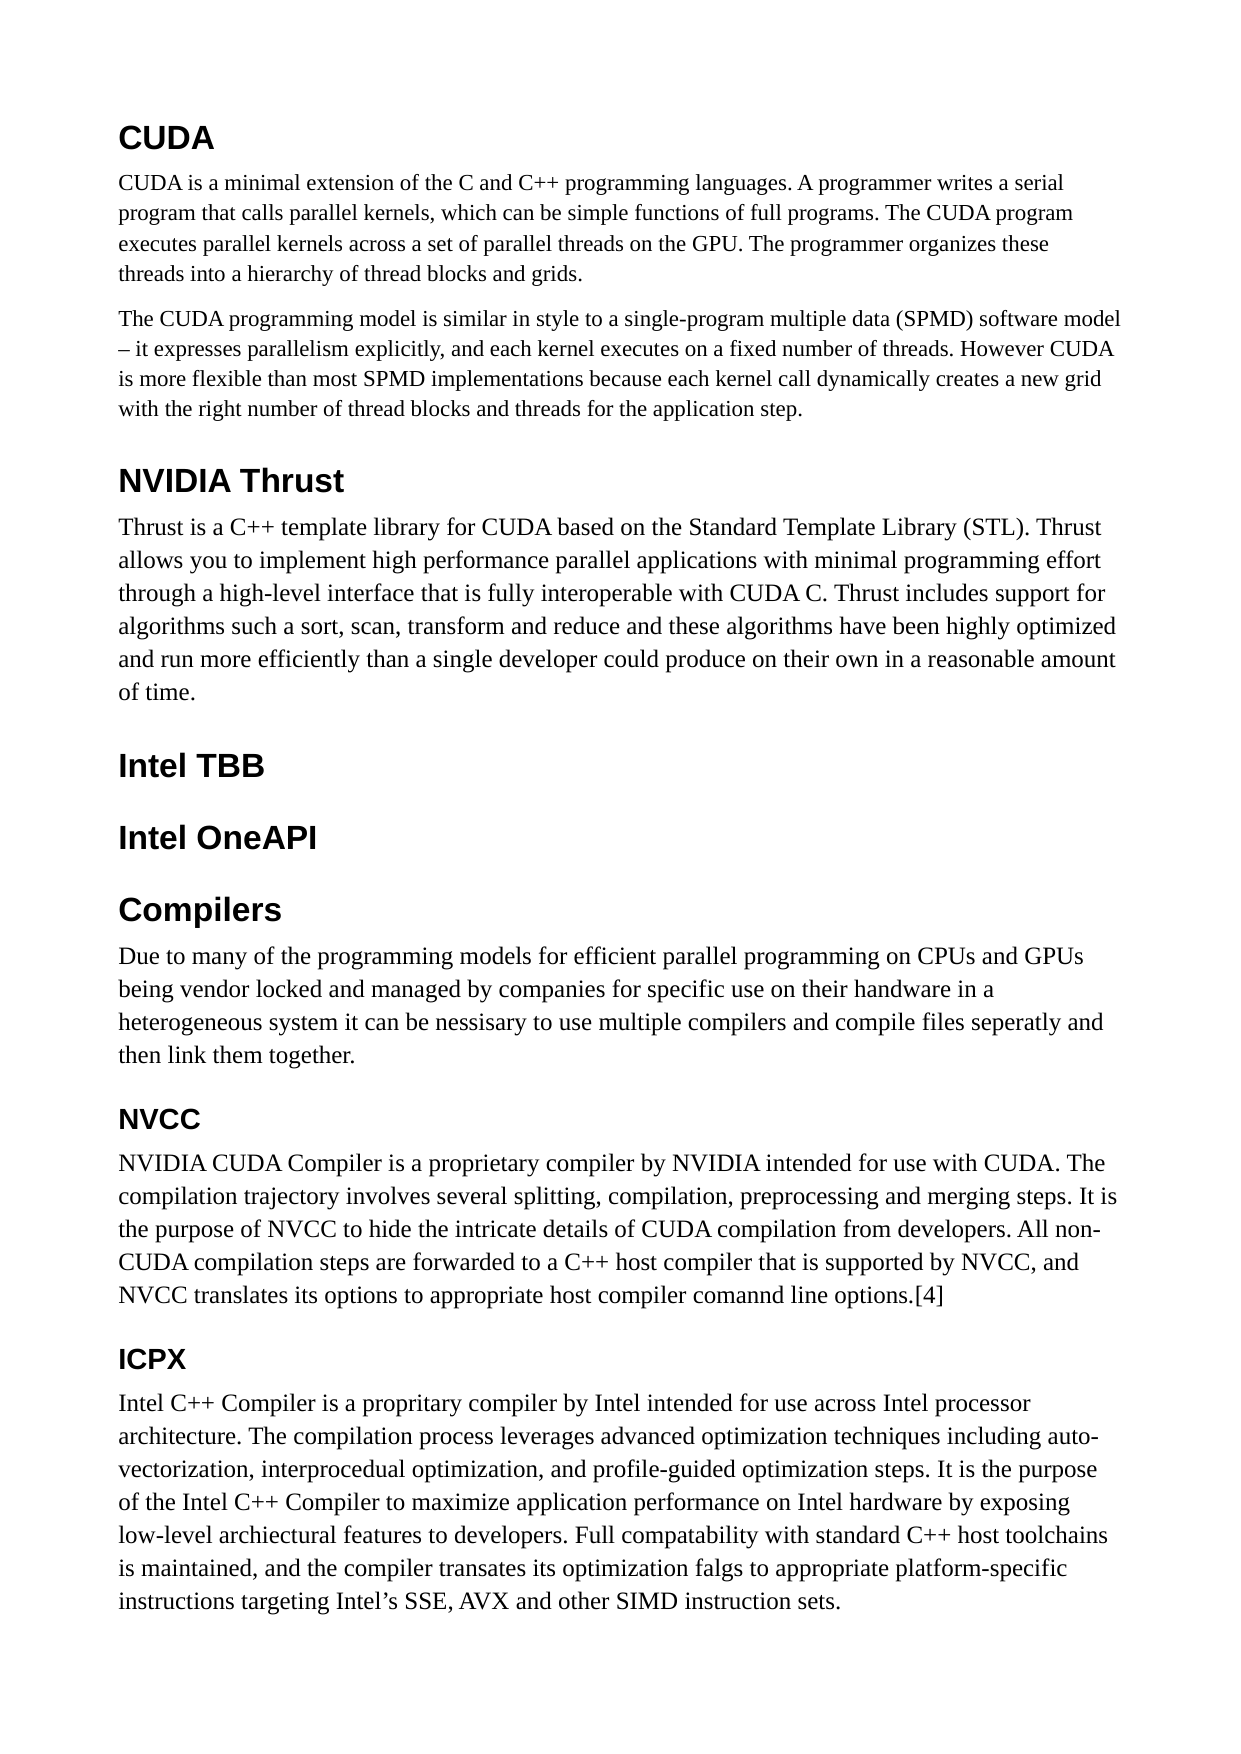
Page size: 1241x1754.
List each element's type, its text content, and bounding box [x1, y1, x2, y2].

subtitle Intel OneAPI [118, 818, 1122, 856]
subtitle CUDA [118, 118, 1122, 157]
subtitle NVIDIA Thrust [118, 461, 1122, 499]
subtitle Intel TBB [118, 746, 1122, 784]
text NVIDIA CUDA Compiler is a proprietary compiler by NVIDIA intended for use with CUDA. The compilation trajectory involves several splitting, compilation, preprocessing and merging steps. It is the purpose of NVCC to hide the intricate details of CUDA compilation from developers. All non-CUDA compilation steps are forwarded to a C++ host compiler that is supported by NVCC, and NVCC translates its options to appropriate host compiler comannd line options.[4] [118, 1148, 1122, 1309]
text Thrust is a C++ template library for CUDA based on the Standard Template Library (STL). Thrust allows you to implement high performance parallel applications with minimal programming effort through a high-level interface that is fully interoperable with CUDA C. Thrust includes support for algorithms such a sort, scan, transform and reduce and these algorithms have been highly optimized and run more efficiently than a single developer could produce on their own in a reasonable amount of time. [118, 512, 1122, 706]
text CUDA is a minimal extension of the C and C++ programming languages. A programmer writes a serial program that calls parallel kernels, which can be simple functions of full programs. The CUDA program executes parallel kernels across a set of parallel threads on the GPU. The programmer organizes these threads into a hierarchy of thread blocks and grids. [118, 169, 1122, 286]
subtitle NVCC [118, 1102, 1122, 1136]
text The CUDA programming model is similar in style to a single-program multiple data (SPMD) software model – it expresses parallelism explicitly, and each kernel executes on a fixed number of threads. However CUDA is more flexible than most SPMD implementations because each kernel call dynamically creates a new grid with the right number of thread blocks and threads for the application step. [118, 305, 1122, 422]
text Due to many of the programming models for efficient parallel programming on CPUs and GPUs being vendor locked and managed by companies for specific use on their handware in a heterogeneous system it can be nessisary to use multiple compilers and compile files seperatly and then link them together. [118, 941, 1122, 1068]
subtitle Compilers [118, 889, 1122, 928]
subtitle ICPX [118, 1342, 1122, 1376]
text Intel C++ Compiler is a propritary compiler by Intel intended for use across Intel processor architecture. The compilation process leverages advanced optimization techniques including auto-vectorization, interprocedual optimization, and profile-guided optimization steps. It is the purpose of the Intel C++ Compiler to maximize application performance on Intel hardware by exposing low-level archiectural features to developers. Full compatability with standard C++ host toolchains is maintained, and the compiler transates its optimization falgs to appropriate platform-specific instructions targeting Intel’s SSE, AVX and other SIMD instruction sets. [118, 1388, 1122, 1615]
